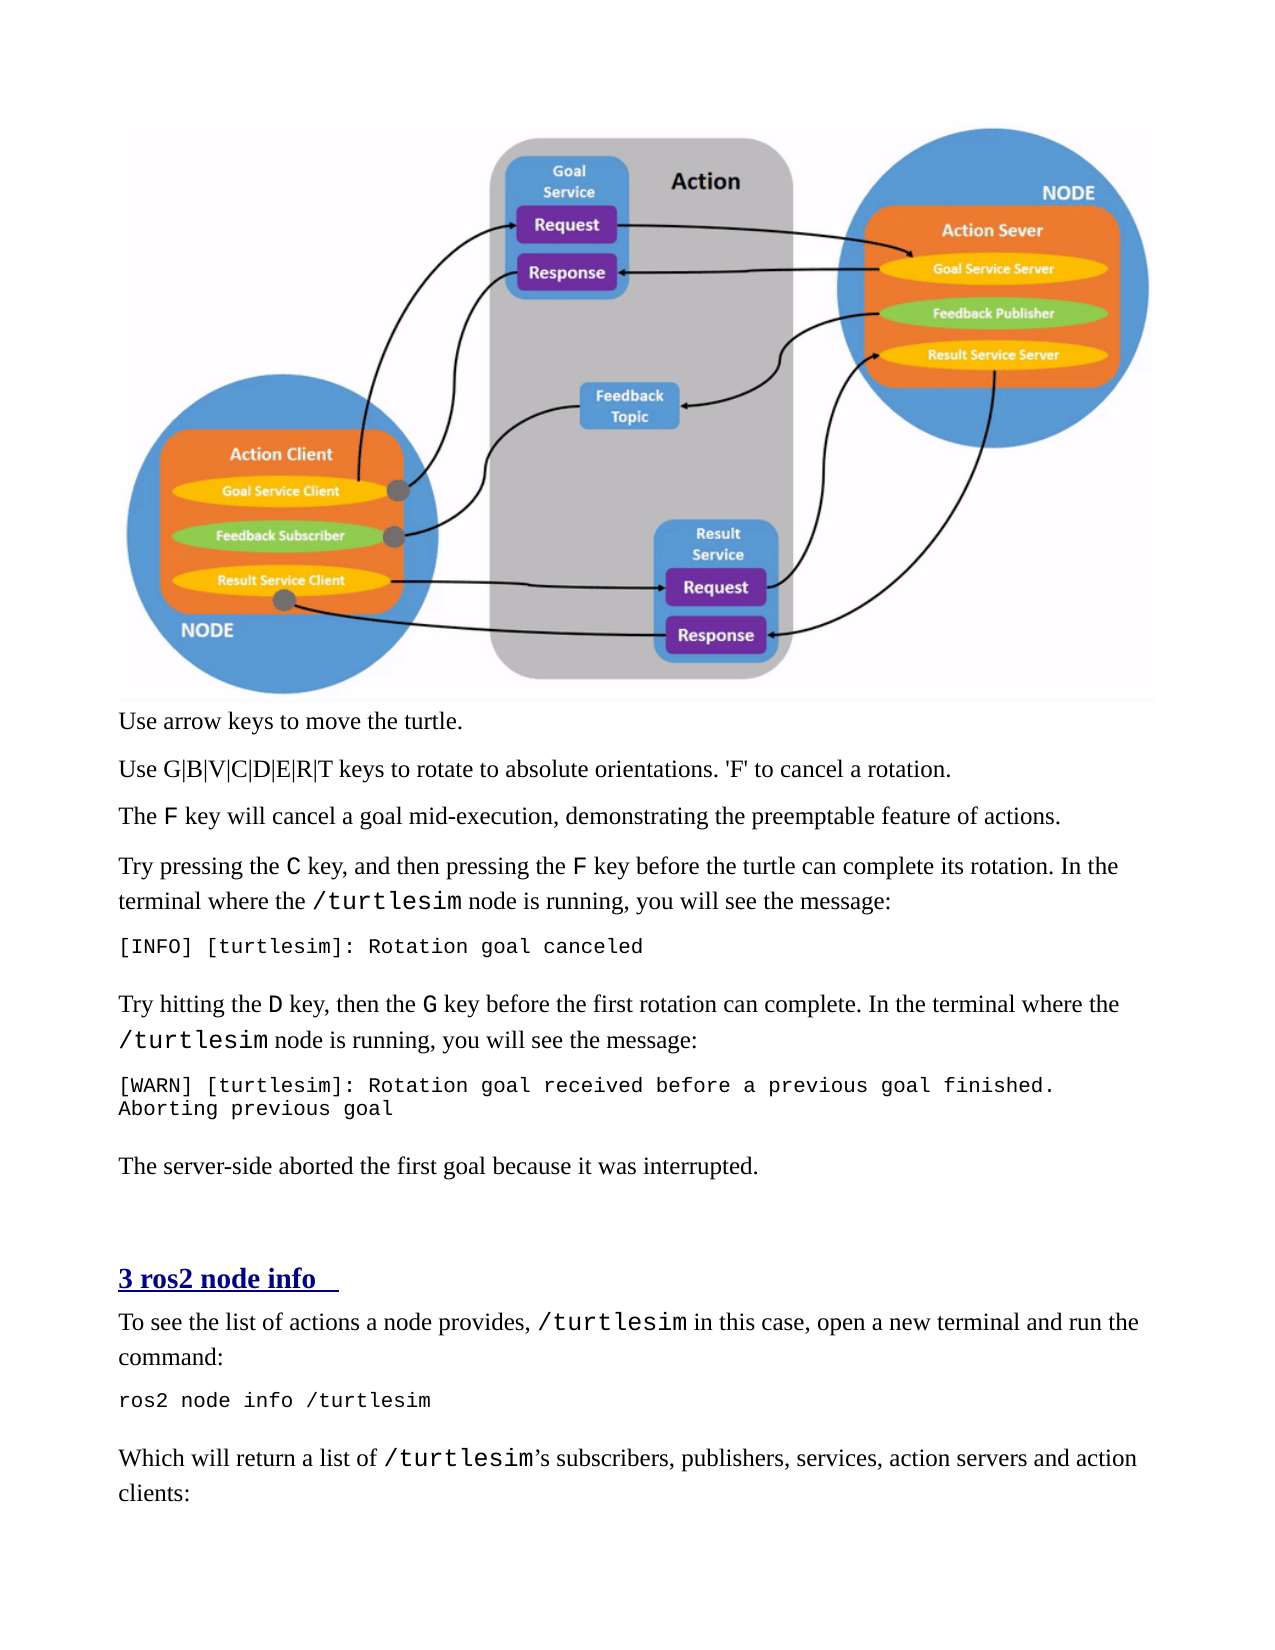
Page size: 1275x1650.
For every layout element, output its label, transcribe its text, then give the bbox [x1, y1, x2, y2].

text The server-side aborted the first goal because it was interrupted. [118, 1151, 1157, 1180]
text Try hitting the D key, then the G key before the first rotation can complete. In the terminal where the /turtlesim node is running, you will see the message: [118, 989, 1157, 1056]
text [INFO] [turtlesim]: Rotation goal canceled [118, 936, 1157, 960]
text Use G|B|V|C|D|E|R|T keys to rotate to absolute orientations. 'F' to cancel a rotation. [118, 754, 1157, 782]
picture [118, 118, 1157, 702]
subtitle 3 ros2 node info [118, 1261, 1157, 1295]
text [WARN] [turtlesim]: Rotation goal received before a previous goal finished. Aborting previous goal [118, 1075, 1157, 1122]
text To see the list of actions a node provides, /turtlesim in this case, open a new terminal and run the command: [118, 1307, 1157, 1371]
text Use arrow keys to move the turtle. [118, 702, 1157, 735]
text Try pressing the C key, and then pressing the F key before the turtle can complete its rotation. In the terminal where the /turtlesim node is running, you will see the message: [118, 851, 1157, 917]
text The F key will cancel a goal mid-execution, demonstrating the preemptable feature of actions. [118, 801, 1157, 832]
text Which will return a list of /turtlesim’s subscribers, publishers, services, action servers and action clients: [118, 1443, 1157, 1507]
text ros2 node info /turtlesim [118, 1390, 1157, 1414]
